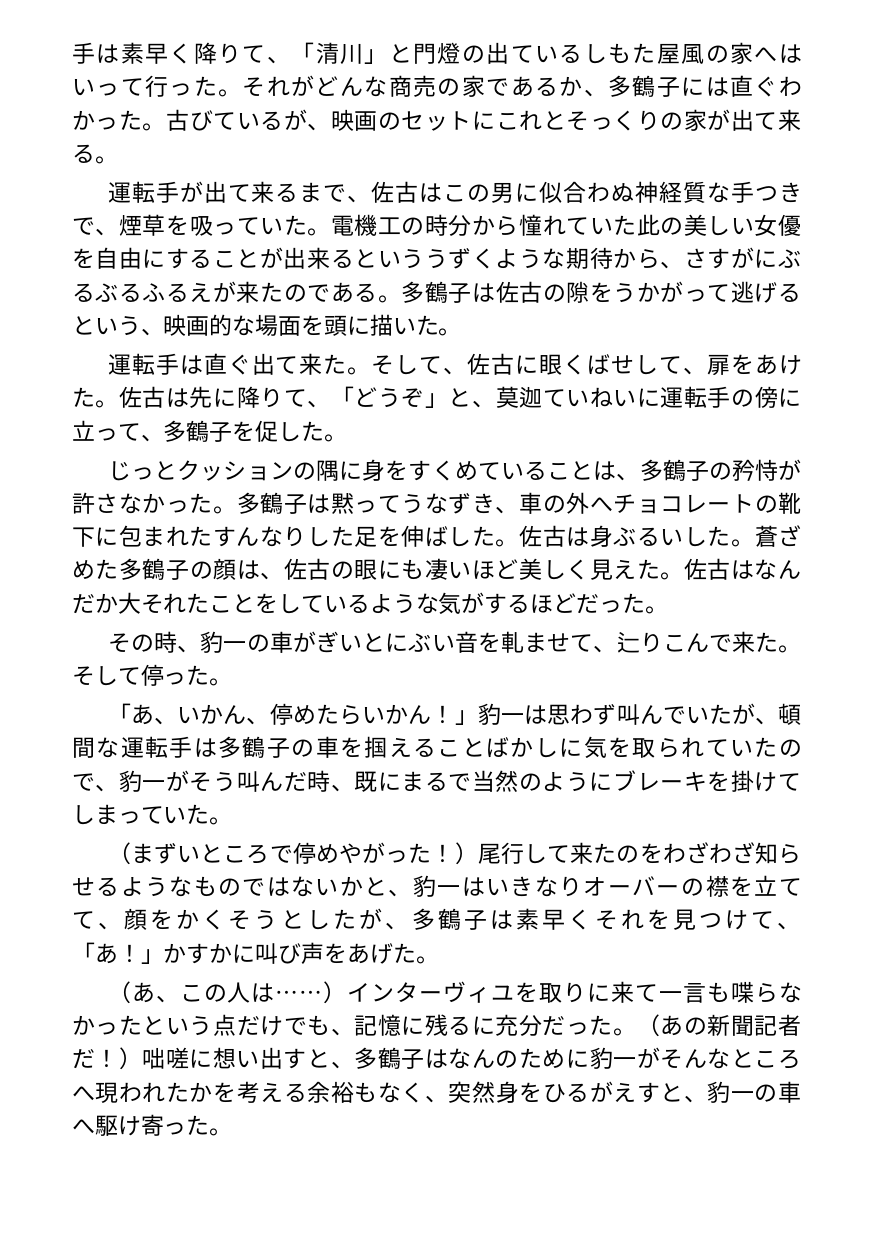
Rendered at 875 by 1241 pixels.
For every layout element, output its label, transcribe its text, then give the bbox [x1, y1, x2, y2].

text 「あ、いかん、停めたらいかん！」豹一は思わず叫んでいたが、頓間な運転手は多鶴子の車を掴えることばかしに気を取られていたので、豹一がそう叫んだ時、既にまるで当然のようにブレーキを掛けてしまっていた。 [72, 697, 802, 830]
text （あ、この人は……）インターヴィユを取りに来て一言も喋らなかったという点だけでも、記憶に残るに充分だった。（あの新聞記者だ！）咄嗟に想い出すと、多鶴子はなんのために豹一がそんなところへ現われたかを考える余裕もなく、突然身をひるがえすと、豹一の車へ駆け寄った。 [72, 975, 802, 1141]
text （まずいところで停めやがった！）尾行して来たのをわざわざ知らせるようなものではないかと、豹一はいきなりオーバーの襟を立てて、顔をかくそうとしたが、多鶴子は素早くそれを見つけて、「あ！」かすかに叫び声をあげた。 [72, 836, 802, 969]
text 運転手が出て来るまで、佐古はこの男に似合わぬ神経質な手つきで、煙草を吸っていた。電機工の時分から憧れていた此の美しい女優を自由にすることが出来るといううずくような期待から、さすがにぶるぶるふるえが来たのである。多鶴子は佐古の隙をうかがって逃げるという、映画的な場面を頭に描いた。 [72, 175, 802, 341]
text その時、豹一の車がぎいとにぶい音を軋ませて、辷りこんで来た。そして停った。 [72, 625, 802, 691]
text 手は素早く降りて、「清川」と門燈の出ているしもた屋風の家へはいって行った。それがどんな商売の家であるか、多鶴子には直ぐわかった。古びているが、映画のセットにこれとそっくりの家が出て来る。 [72, 36, 802, 169]
text 運転手は直ぐ出て来た。そして、佐古に眼くばせして、扉をあけた。佐古は先に降りて、「どうぞ」と、莫迦ていねいに運転手の傍に立って、多鶴子を促した。 [72, 347, 802, 447]
text じっとクッションの隅に身をすくめていることは、多鶴子の矜恃が許さなかった。多鶴子は黙ってうなずき、車の外へチョコレートの靴下に包まれたすんなりした足を伸ばした。佐古は身ぶるいした。蒼ざめた多鶴子の顔は、佐古の眼にも凄いほど美しく見えた。佐古はなんだか大それたことをしているような気がするほどだった。 [72, 453, 802, 619]
